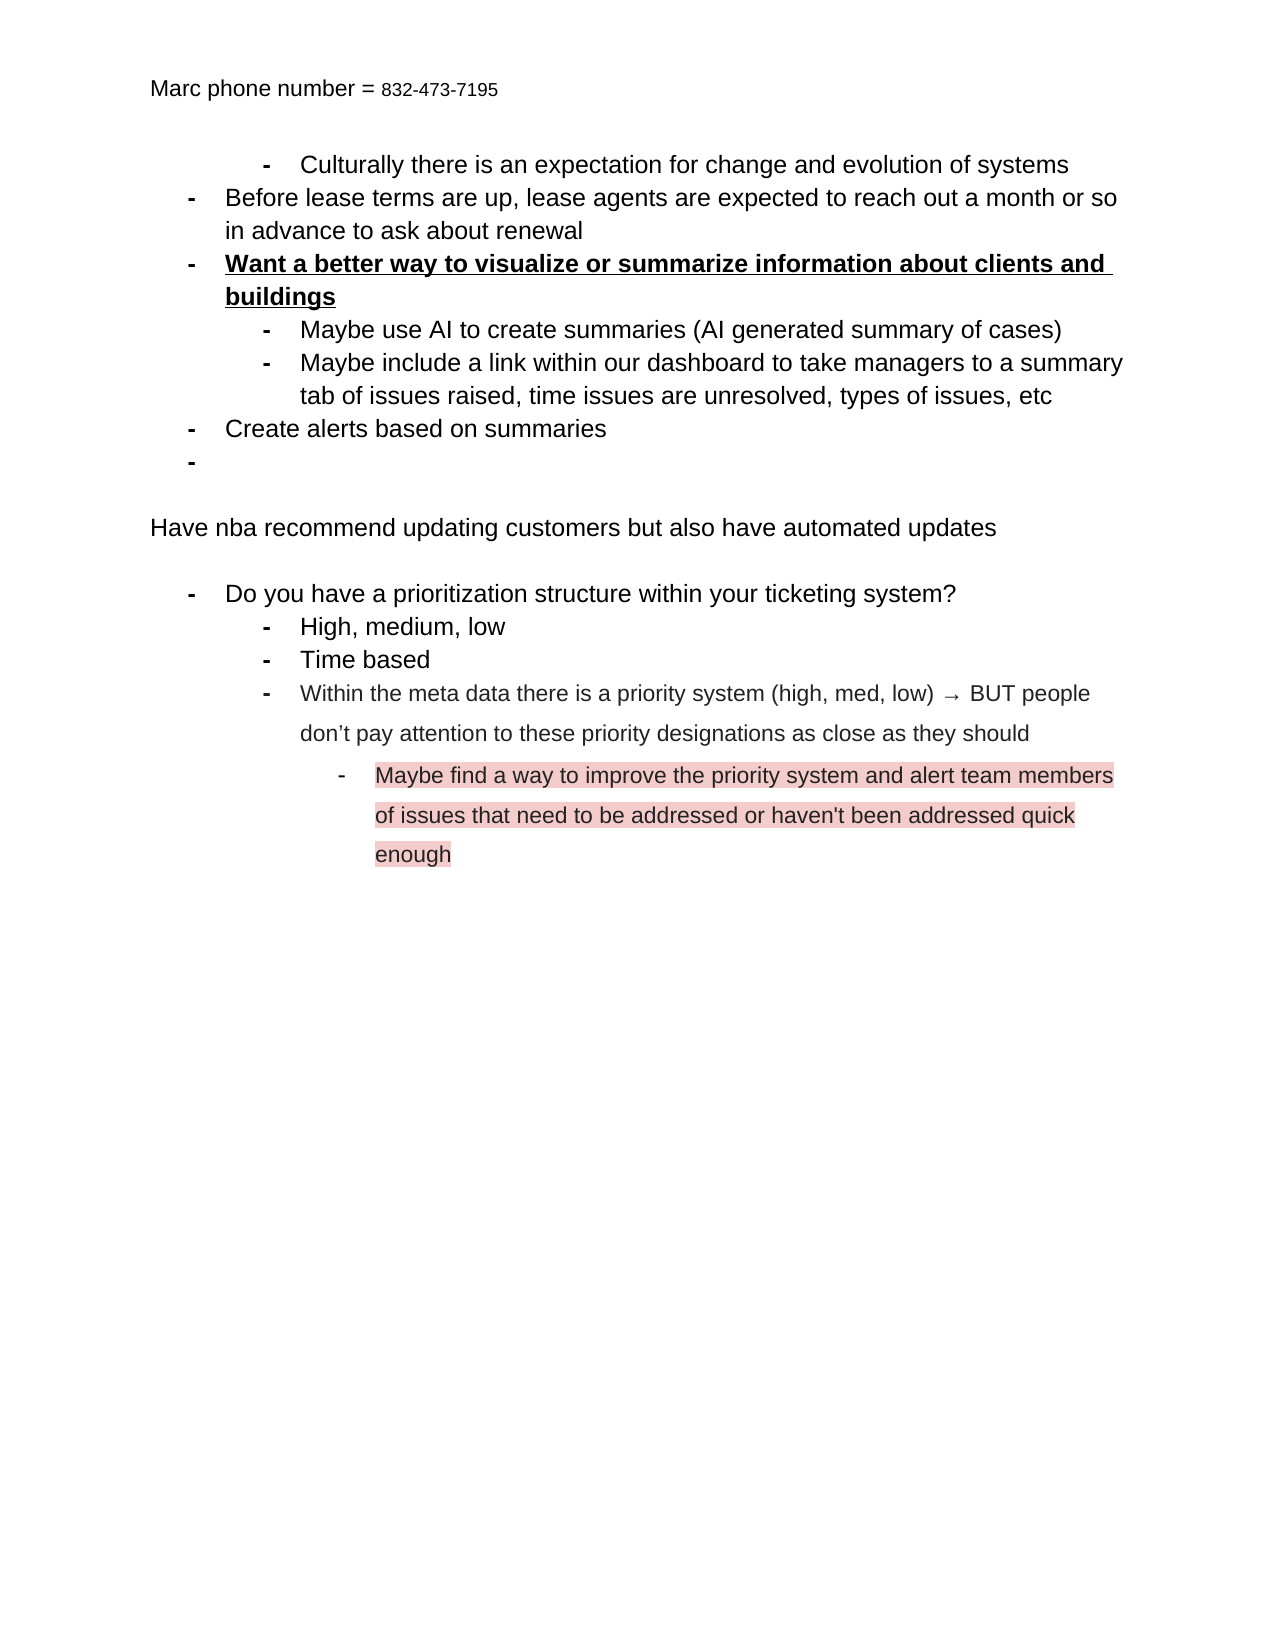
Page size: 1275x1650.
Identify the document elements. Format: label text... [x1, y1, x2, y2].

list Do you have a prioritization structure within your ticketing system? [187, 579, 1125, 608]
list Want a better way to visualize or summarize information about clients and buildings [187, 249, 1125, 311]
list Culturally there is an expectation for change and evolution of systems [262, 150, 1125, 179]
list High, medium, low [262, 612, 1125, 641]
list Maybe use AI to create summaries (AI generated summary of cases) [262, 315, 1125, 344]
list Time based [262, 645, 1125, 674]
list Maybe include a link within our dashboard to take managers to a summary tab of issues raised, time issues are unresolved, types of issues, etc [262, 348, 1125, 410]
list Maybe find a way to improve the priority system and alert team members of issues that need to be addressed or haven't been addressed quick enough [337, 760, 1125, 867]
list Within the meta data there is a priority system (high, med, low) → BUT people don’t pay attention to these priority designations as close as they should [262, 678, 1125, 747]
text Have nba recommend updating customers but also have automated updates [150, 513, 1125, 542]
list Create alerts based on summaries [187, 414, 1125, 443]
list Before lease terms are up, lease agents are expected to reach out a month or so in advance to ask about renewal [187, 183, 1125, 245]
